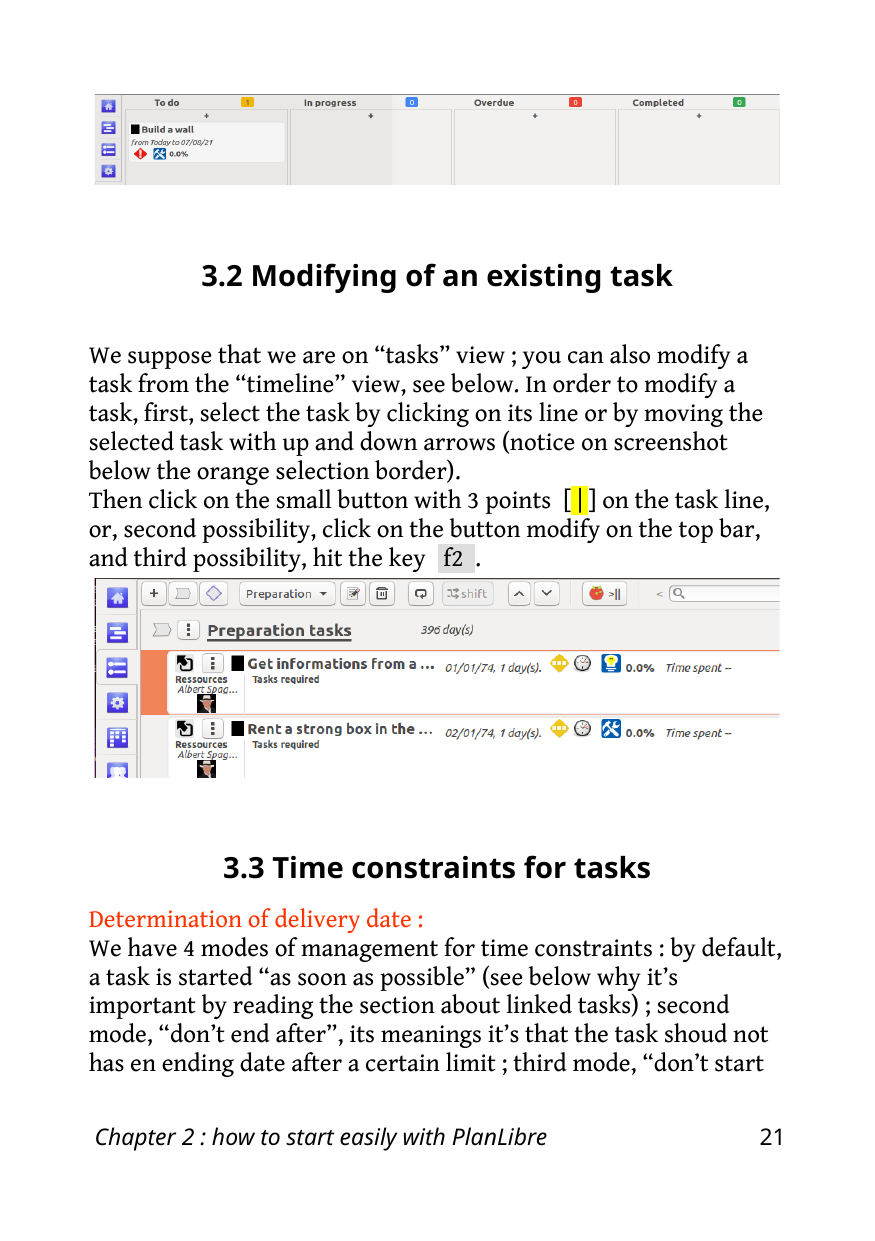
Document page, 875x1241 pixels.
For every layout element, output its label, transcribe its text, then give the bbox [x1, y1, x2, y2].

text Determination of delivery date : [88, 905, 786, 934]
text We suppose that we are on “tasks” view ; you can also modify a task from the “timeline” view, see below. In order to modify a task, first, select the task by clicking on its line or by moving the selected task with up and down arrows (notice on screenshot below the orange selection border). [88, 341, 786, 486]
picture [94, 94, 780, 185]
picture [94, 578, 780, 778]
text We have 4 modes of management for time constraints : by default, a task is started “as soon as possible” (see below why it’s important by reading the section about linked tasks) ; second mode, “don’t end after”, its meanings it’s that the task shoud not has en ending date after a certain limit ; third mode, “don’t start [88, 934, 786, 1079]
subtitle 3.3 Time constraints for tasks [88, 848, 786, 887]
text Then click on the small button with 3 points [ | ] on the task line, or, second possibility, click on the button modify on the top bar, and third possibility, hit the key f2 . [88, 486, 786, 573]
subtitle 3.2 Modifying of an existing task [88, 255, 786, 295]
